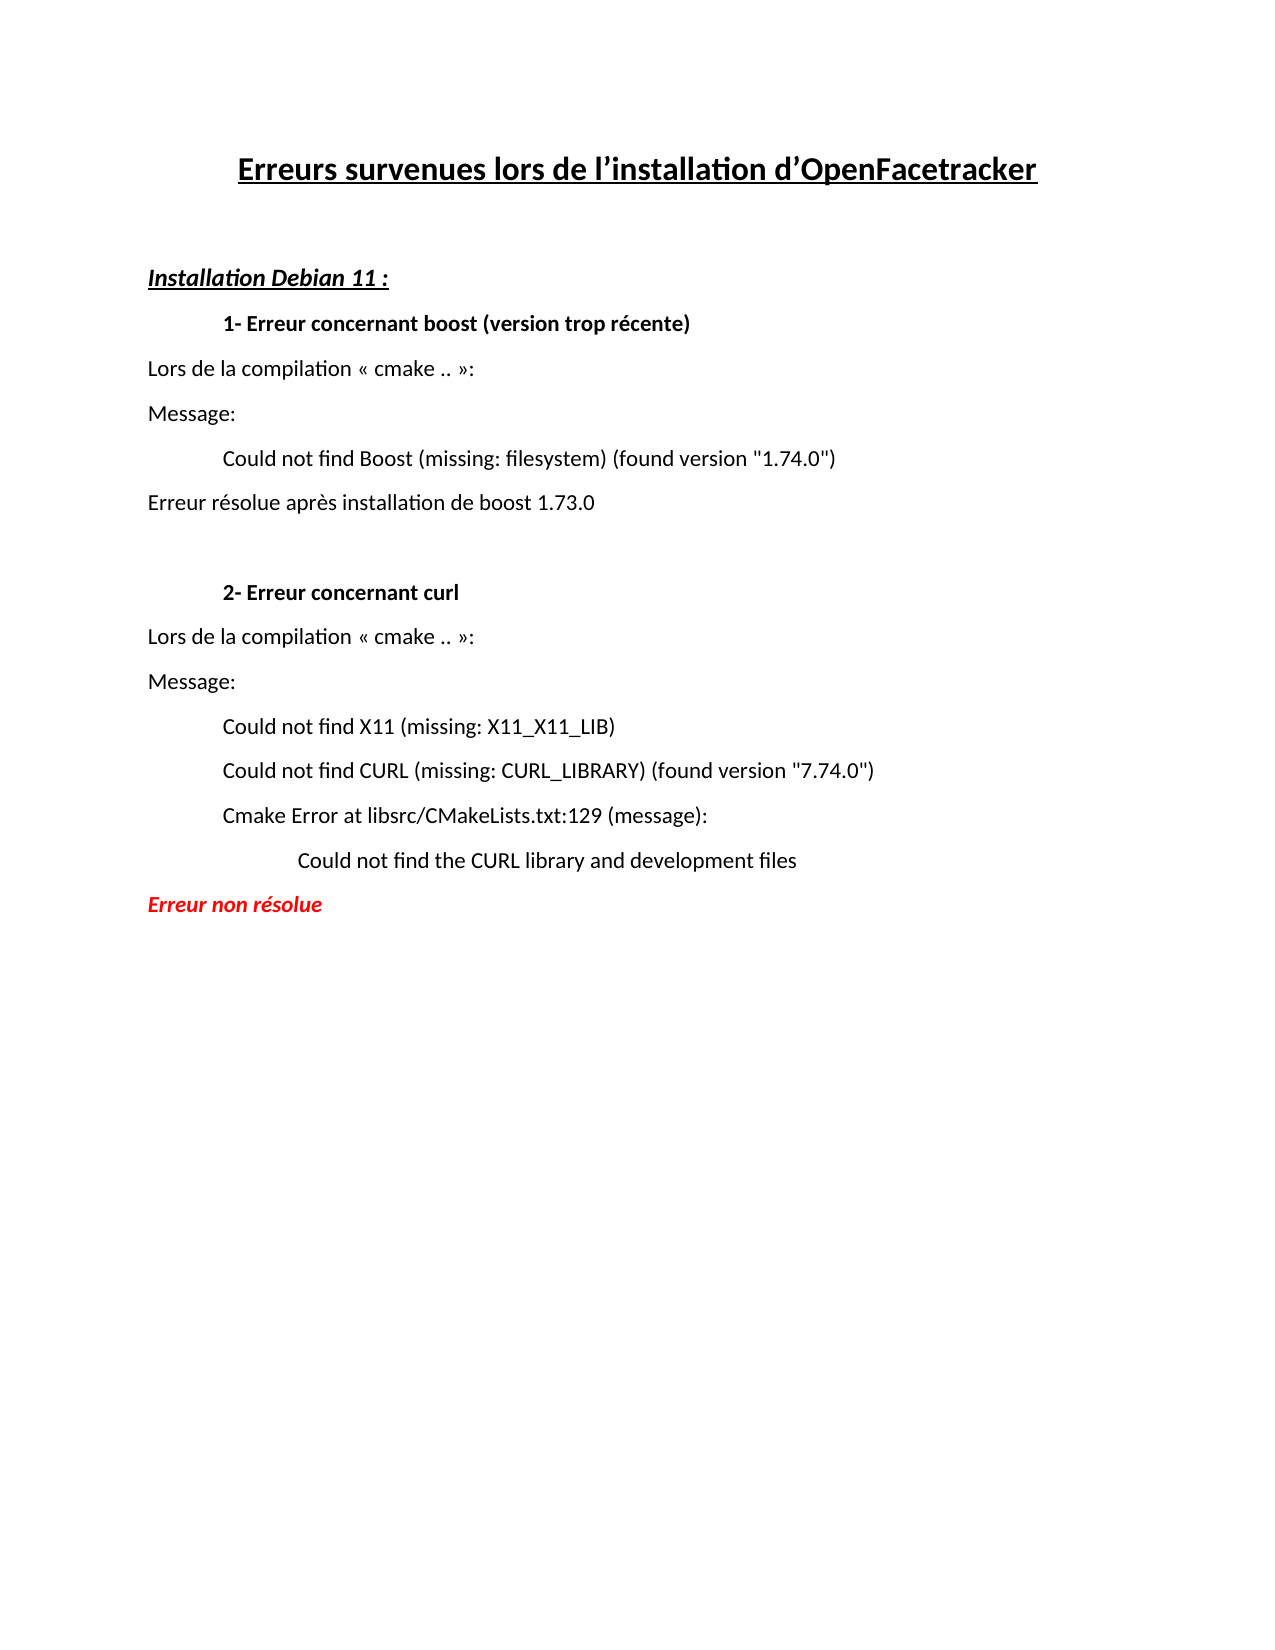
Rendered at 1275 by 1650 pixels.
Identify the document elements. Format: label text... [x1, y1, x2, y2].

text Message: [148, 399, 1127, 427]
text Erreur non résolue [148, 891, 1127, 918]
text Could not find CURL (missing: CURL_LIBRARY) (found version "7.74.0") [148, 756, 1127, 784]
text Installation Debian 11 : [148, 262, 1127, 293]
text Erreur résolue après installation de boost 1.73.0 [148, 488, 1127, 516]
text Cmake Error at libsrc/CMakeLists.txt:129 (message): [148, 801, 1127, 829]
text 2- Erreur concernant curl [148, 578, 1127, 606]
text 1- Erreur concernant boost (version trop récente) [148, 309, 1127, 338]
text Lors de la compilation « cmake .. »: [148, 354, 1127, 382]
text Could not find the CURL library and development files [148, 846, 1127, 874]
text Erreurs survenues lors de l’installation d’OpenFacetracker [148, 148, 1127, 188]
text Message: [148, 667, 1127, 695]
text Could not find X11 (missing: X11_X11_LIB) [148, 712, 1127, 740]
text Lors de la compilation « cmake .. »: [148, 622, 1127, 650]
text Could not find Boost (missing: filesystem) (found version "1.74.0") [148, 444, 1127, 472]
